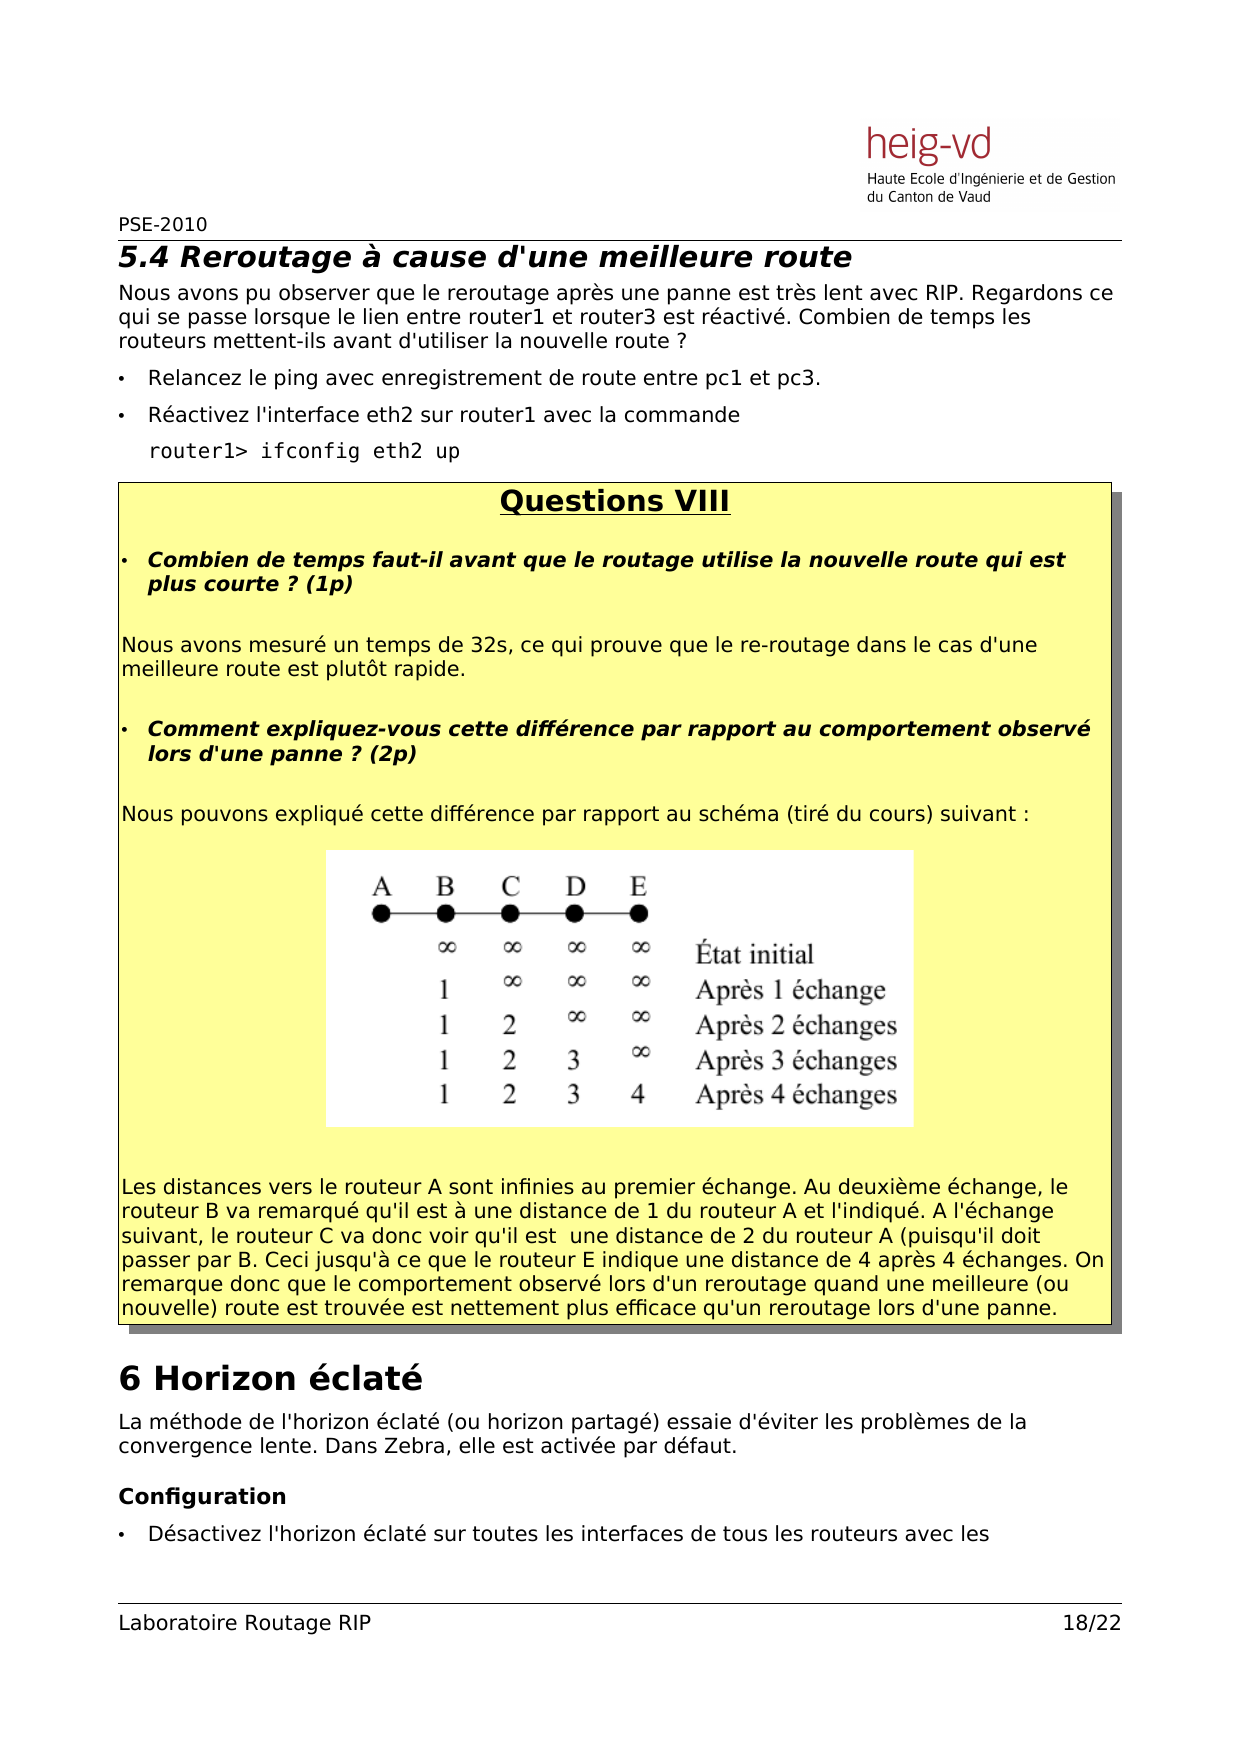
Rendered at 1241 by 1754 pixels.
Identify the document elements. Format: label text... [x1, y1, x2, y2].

subtitle Configuration [118, 1484, 1122, 1509]
list Relancez le ping avec enregistrement de route entre pc1 et pc3. [118, 366, 1122, 390]
text Les distances vers le routeur A sont infinies au premier échange. Au deuxième échange, le routeur B va remarqué qu'il est à une distance de 1 du routeur A et l'indiqué. A l'échange suivant, le routeur C va donc voir qu'il est une distance de 2 du routeur A (puisqu'il doit passer par B. Ceci jusqu'à ce que le routeur E indique une distance de 4 après 4 échanges. On remarque donc que le comportement observé lors d'un reroutage quand une meilleure (ou nouvelle) route est trouvée est nettement plus efficace qu'un reroutage lors d'une panne. [119, 1172, 1111, 1324]
subtitle Horizon éclaté [118, 1359, 1122, 1398]
picture [860, 118, 1121, 212]
subtitle Reroutage à cause d'une meilleure route [118, 241, 1122, 275]
text Nous avons pu observer que le reroutage après une panne est très lent avec RIP. Regardons ce qui se passe lorsque le lien entre router1 et router3 est réactivé. Combien de temps les routeurs mettent-ils avant d'utiliser la nouvelle route ? [118, 281, 1122, 353]
text La méthode de l'horizon éclaté (ou horizon partagé) essaie d'éviter les problèmes de la convergence lente. Dans Zebra, elle est activée par défaut. [118, 1410, 1122, 1459]
list Comment expliquez-vous cette différence par rapport au comportement observé lors d'une panne ? (2p) [119, 714, 1111, 766]
subtitle Questions VIII [119, 483, 1111, 519]
list router1> ifconfig eth2 up [118, 439, 1122, 464]
list Combien de temps faut-il avant que le routage utilise la nouvelle route qui est plus courte ? (1p) [119, 545, 1111, 597]
list Réactivez l'interface eth2 sur router1 avec la commande [118, 403, 1122, 427]
picture [326, 850, 914, 1127]
text Nous avons mesuré un temps de 32s, ce qui prouve que le re-routage dans le cas d'une meilleure route est plutôt rapide. [119, 630, 1111, 678]
text Nous pouvons expliqué cette différence par rapport au schéma (tiré du cours) suivant : [119, 799, 1111, 823]
list Désactivez l'horizon éclaté sur toutes les interfaces de tous les routeurs avec les [118, 1522, 1122, 1546]
